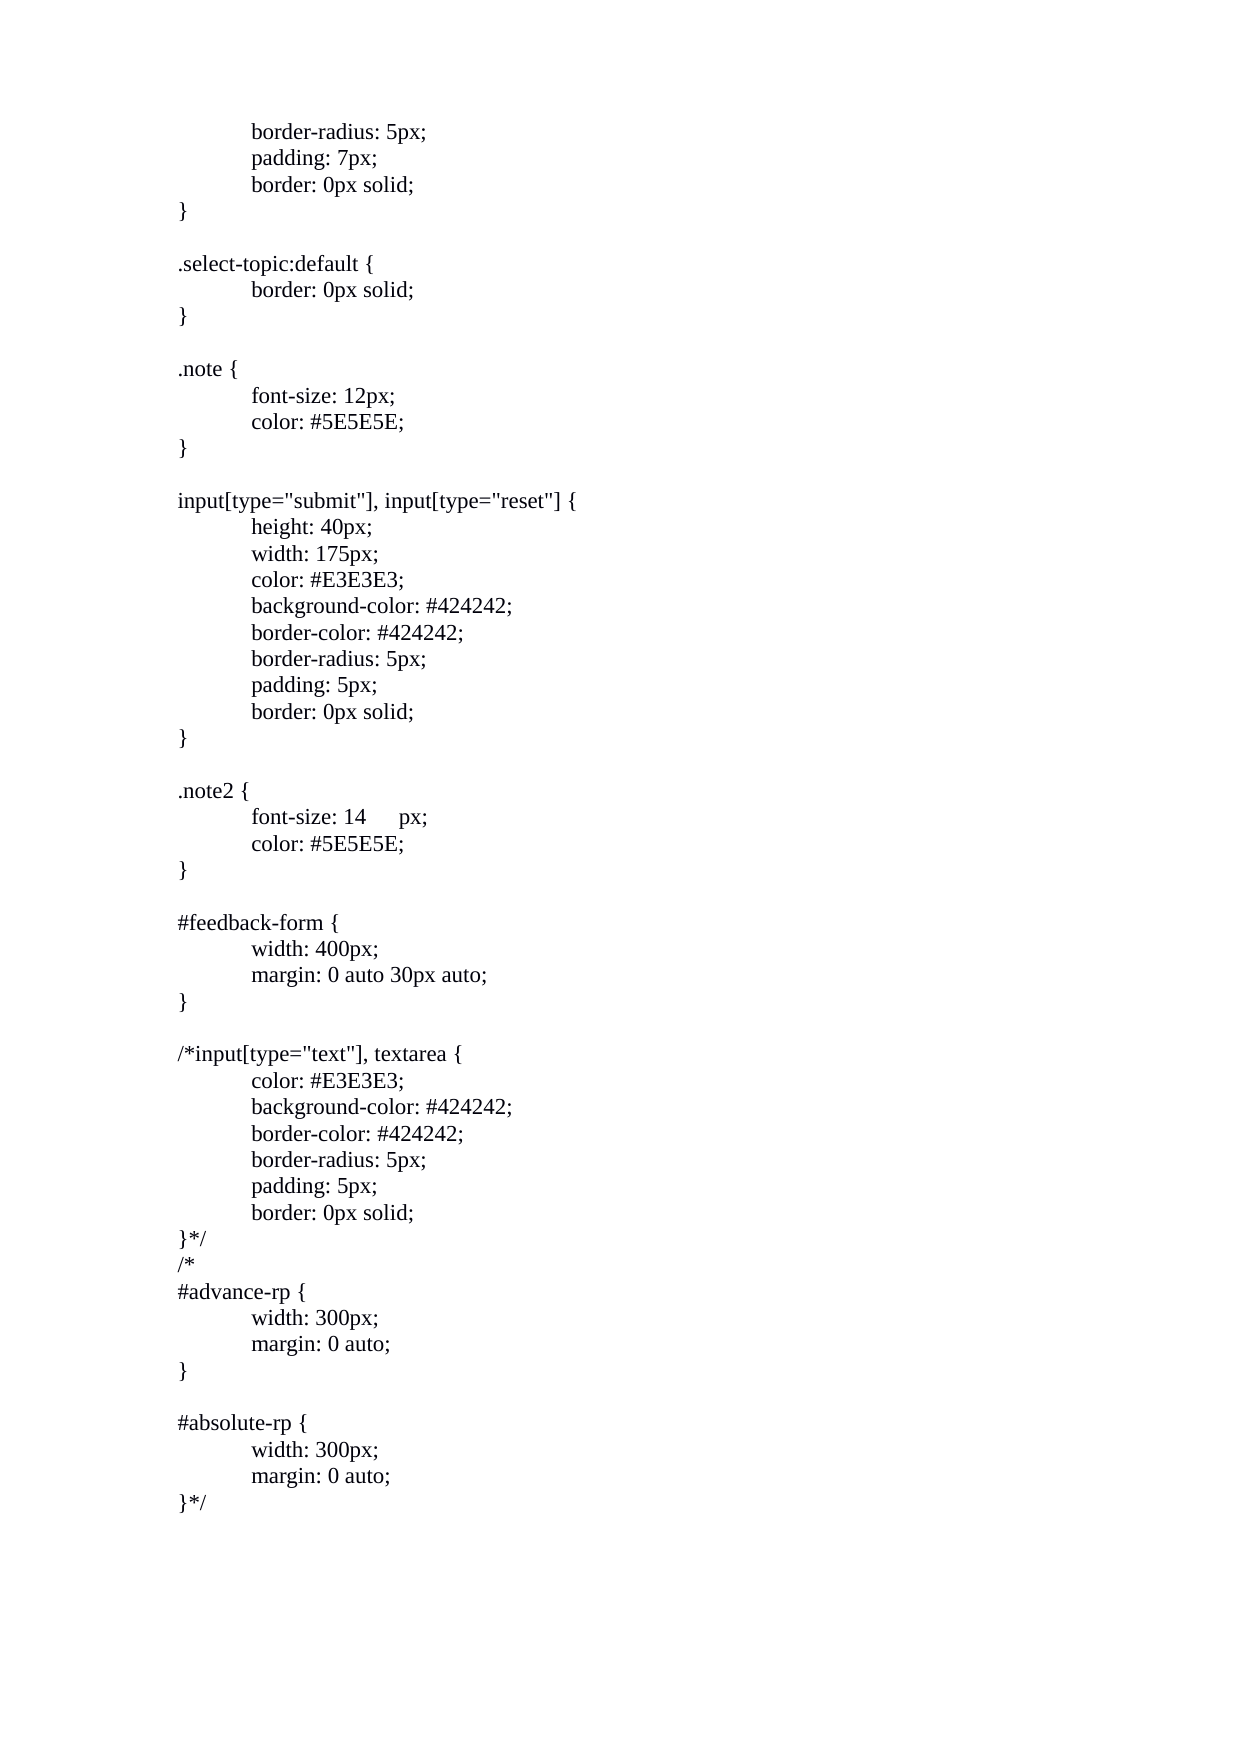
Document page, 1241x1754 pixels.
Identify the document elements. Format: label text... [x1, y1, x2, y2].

text #feedback-form { [177, 909, 1152, 935]
text /*input[type="text"], textarea { [177, 1041, 1152, 1067]
text background-color: #424242; [177, 592, 1152, 619]
text width: 400px; [177, 935, 1152, 961]
text width: 300px; [177, 1436, 1152, 1462]
text border-color: #424242; [177, 619, 1152, 645]
text color: #5E5E5E; [177, 830, 1152, 856]
text color: #E3E3E3; [177, 1067, 1152, 1093]
text border-color: #424242; [177, 1119, 1152, 1146]
text #advance-rp { [177, 1278, 1152, 1304]
text } [177, 434, 1152, 461]
text margin: 0 auto; [177, 1462, 1152, 1488]
text border: 0px solid; [177, 276, 1152, 303]
text .note2 { [177, 777, 1152, 803]
text font-size: 14 px; [177, 803, 1152, 830]
text height: 40px; [177, 513, 1152, 540]
text }*/ [177, 1225, 1152, 1251]
text } [177, 988, 1152, 1014]
text border: 0px solid; [177, 698, 1152, 724]
text .note { [177, 355, 1152, 382]
text padding: 5px; [177, 672, 1152, 698]
text input[type="submit"], input[type="reset"] { [177, 487, 1152, 513]
text background-color: #424242; [177, 1093, 1152, 1119]
text width: 300px; [177, 1304, 1152, 1330]
text } [177, 303, 1152, 329]
text } [177, 724, 1152, 751]
text .select-topic:default { [177, 250, 1152, 276]
text border-radius: 5px; [177, 118, 1152, 144]
text }*/ [177, 1488, 1152, 1515]
text font-size: 12px; [177, 382, 1152, 408]
text border-radius: 5px; [177, 645, 1152, 672]
text } [177, 1357, 1152, 1383]
text } [177, 856, 1152, 882]
text color: #5E5E5E; [177, 408, 1152, 434]
text border: 0px solid; [177, 1199, 1152, 1225]
text color: #E3E3E3; [177, 566, 1152, 592]
text padding: 7px; [177, 144, 1152, 171]
text margin: 0 auto 30px auto; [177, 961, 1152, 988]
text /* [177, 1251, 1152, 1278]
text padding: 5px; [177, 1172, 1152, 1199]
text border: 0px solid; [177, 171, 1152, 197]
text } [177, 197, 1152, 223]
text width: 175px; [177, 540, 1152, 566]
text margin: 0 auto; [177, 1330, 1152, 1357]
text border-radius: 5px; [177, 1146, 1152, 1172]
text #absolute-rp { [177, 1409, 1152, 1436]
